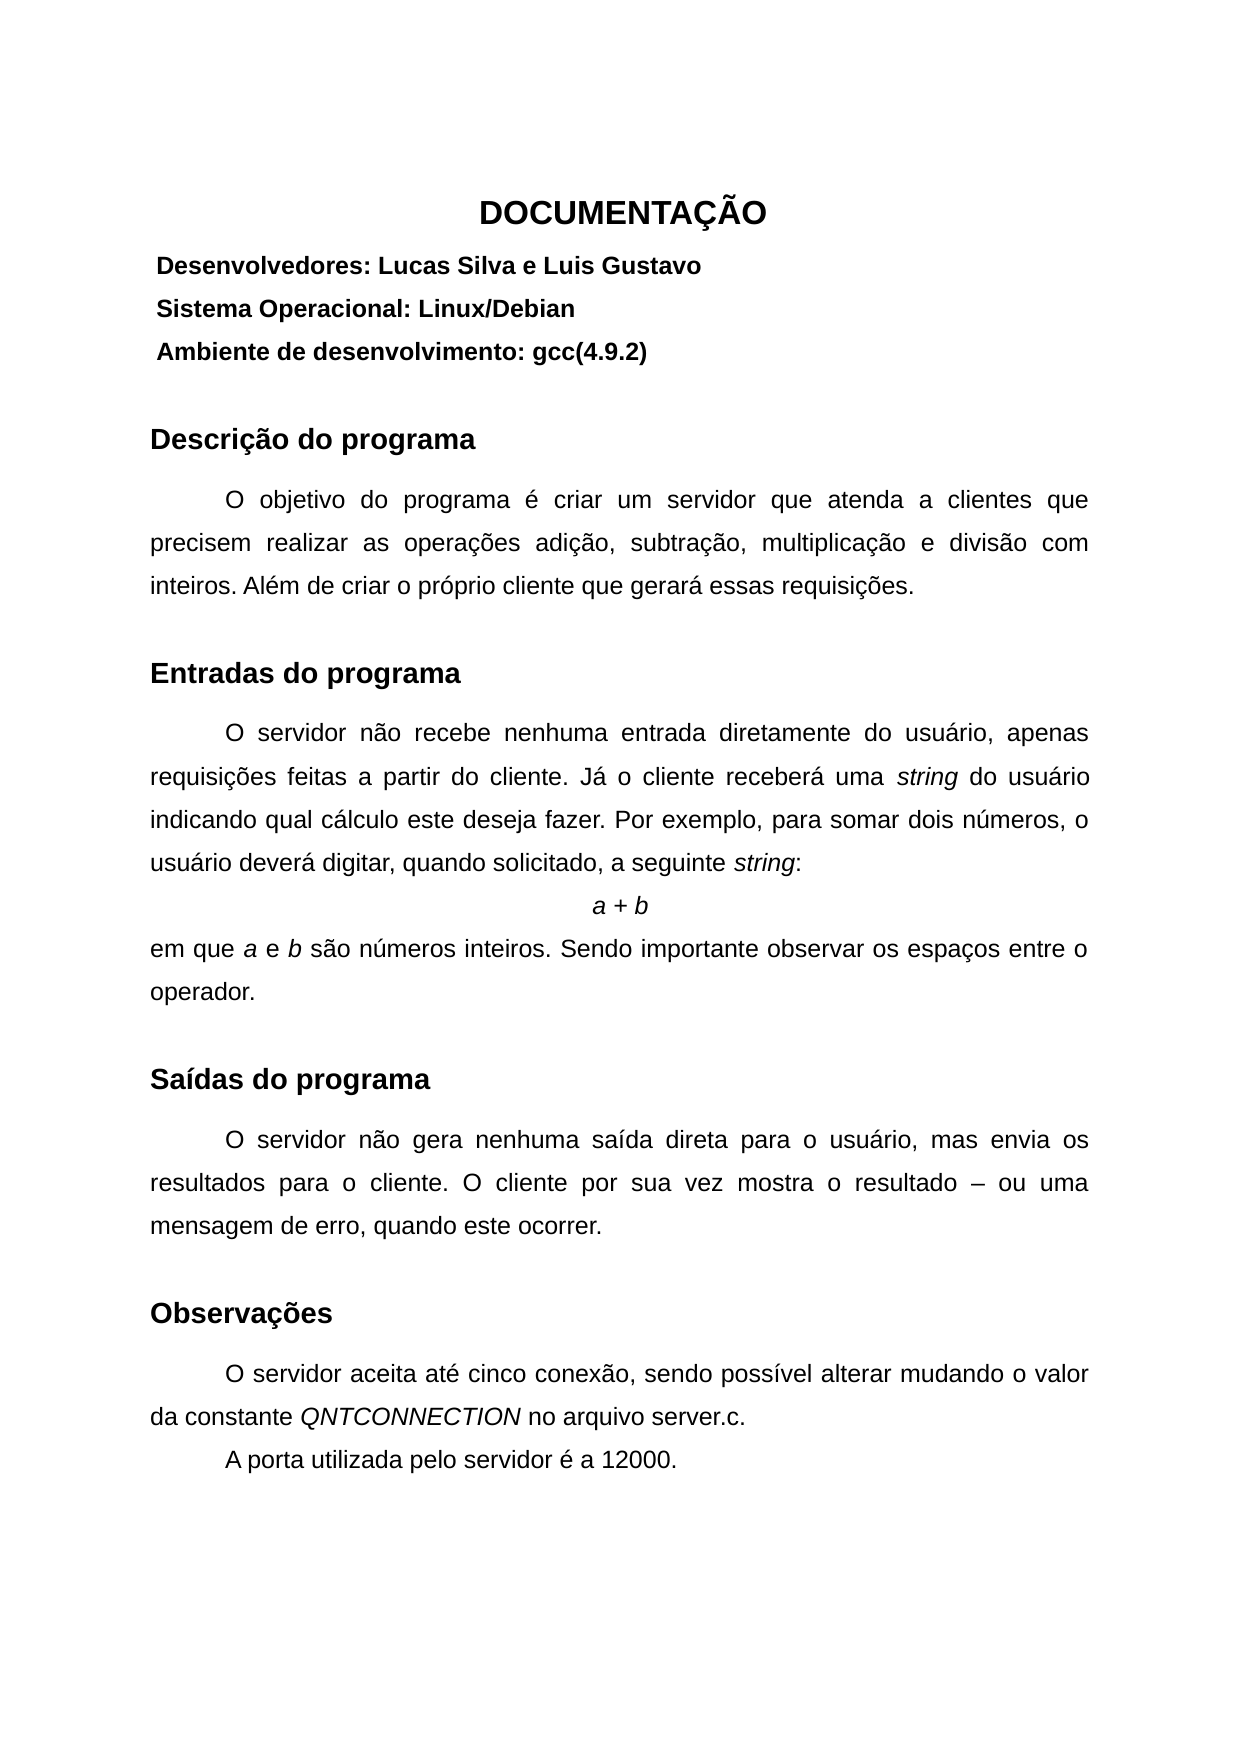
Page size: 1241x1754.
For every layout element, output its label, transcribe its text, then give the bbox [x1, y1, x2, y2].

text a + b [150, 891, 1090, 920]
text Ambiente de desenvolvimento: gcc(4.9.2) [156, 337, 1090, 366]
text O servidor não recebe nenhuma entrada diretamente do usuário, apenas requisições feitas a partir do cliente. Já o cliente receberá uma string do usuário indicando qual cálculo este deseja fazer. Por exemplo, para somar dois números, o usuário deverá digitar, quando solicitado, a seguinte string: [150, 718, 1090, 877]
subtitle Observações [150, 1296, 1090, 1329]
text O servidor não gera nenhuma saída direta para o usuário, mas envia os resultados para o cliente. O cliente por sua vez mostra o resultado – ou uma mensagem de erro, quando este ocorrer. [150, 1125, 1090, 1240]
subtitle Entradas do programa [150, 656, 1090, 689]
text DOCUMENTAÇÃO [156, 193, 1090, 232]
subtitle Saídas do programa [150, 1062, 1090, 1096]
text em que a e b são números inteiros. Sendo importante observar os espaços entre o operador. [150, 934, 1090, 1006]
text A porta utilizada pelo servidor é a 12000. [150, 1445, 1090, 1474]
text Desenvolvedores: Lucas Silva e Luis Gustavo [156, 251, 1090, 279]
text O objetivo do programa é criar um servidor que atenda a clientes que precisem realizar as operações adição, subtração, multiplicação e divisão com inteiros. Além de criar o próprio cliente que gerará essas requisições. [150, 484, 1090, 599]
subtitle Descrição do programa [150, 422, 1090, 455]
text Sistema Operacional: Linux/Debian [156, 294, 1090, 323]
text O servidor aceita até cinco conexão, sendo possível alterar mudando o valor da constante QNTCONNECTION no arquivo server.c. [150, 1359, 1090, 1431]
